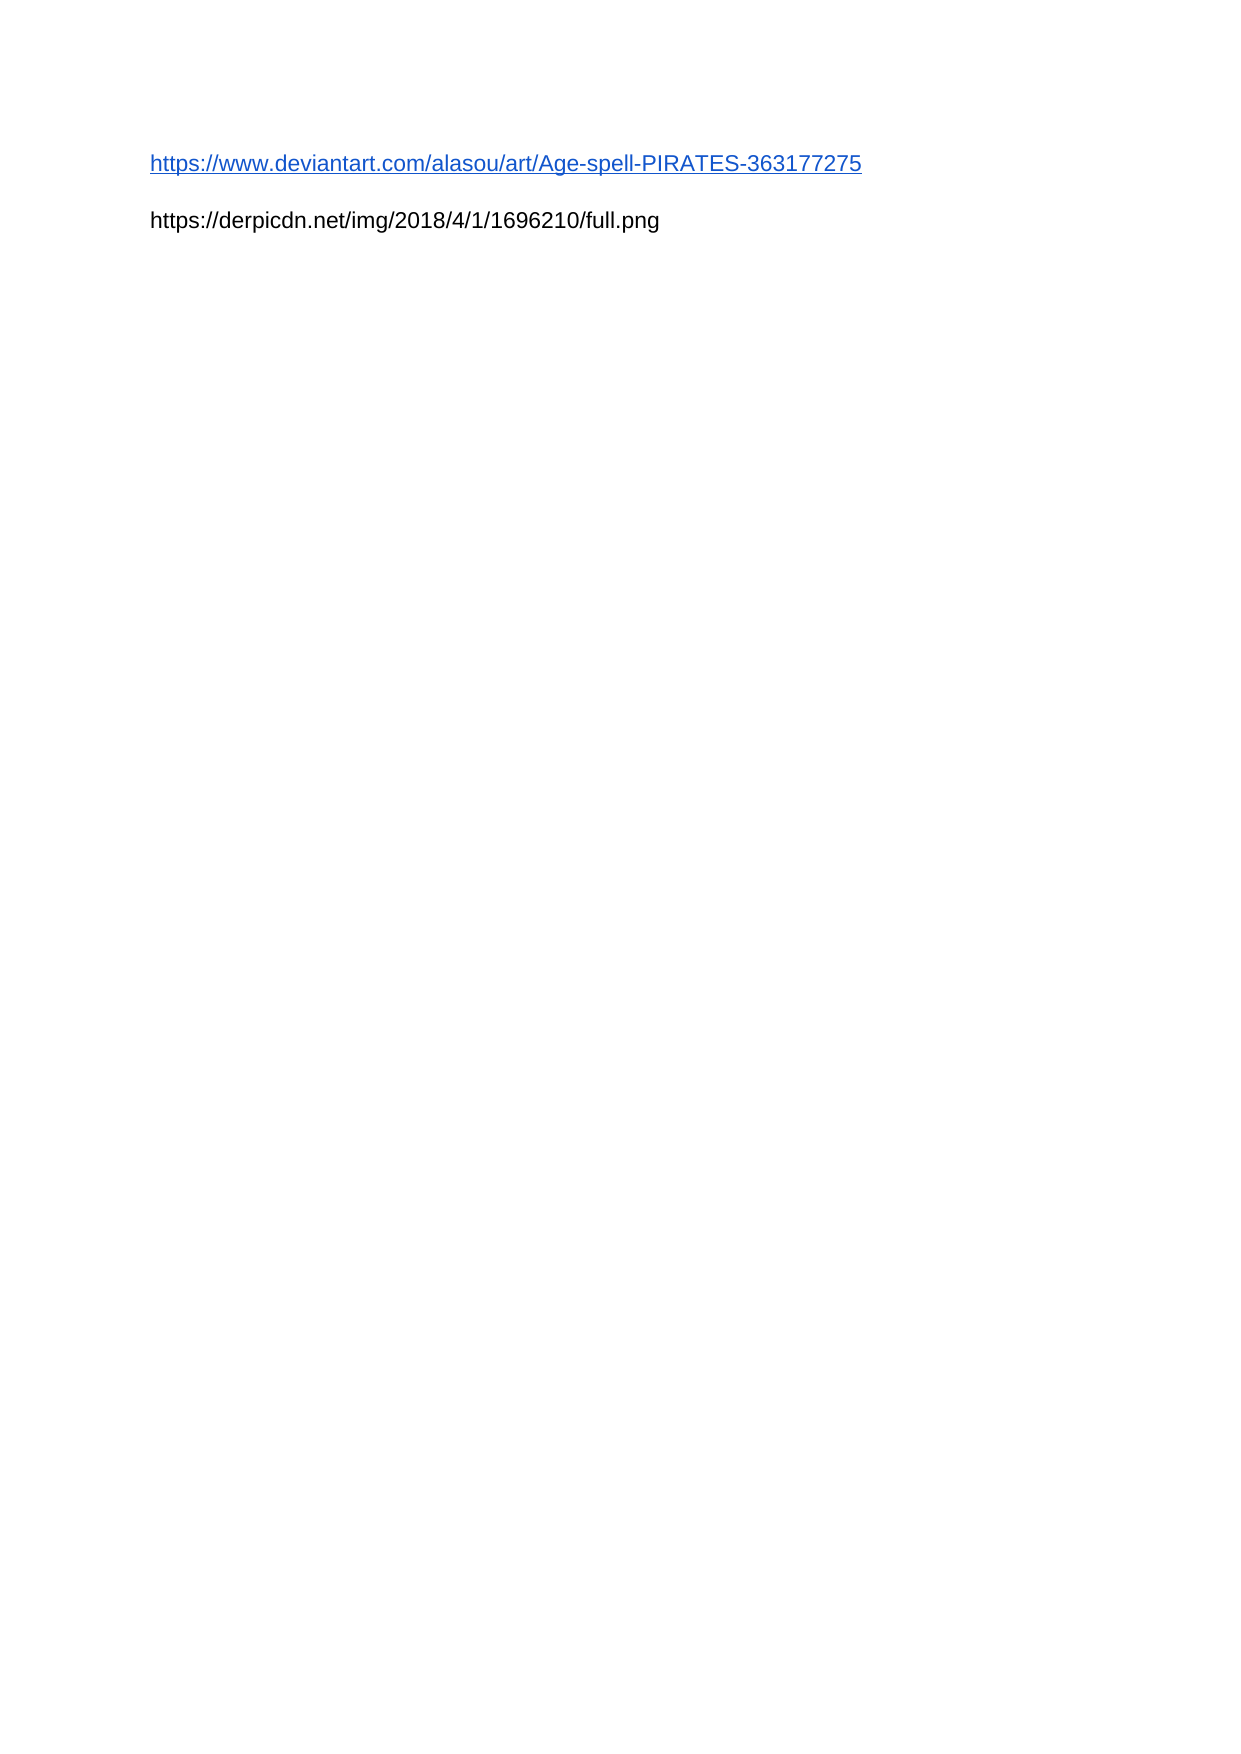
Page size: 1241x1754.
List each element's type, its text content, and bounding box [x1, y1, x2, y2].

text https://www.deviantart.com/alasou/art/Age-spell-PIRATES-363177275 [150, 150, 1090, 176]
text https://derpicdn.net/img/2018/4/1/1696210/full.png [150, 207, 1090, 233]
